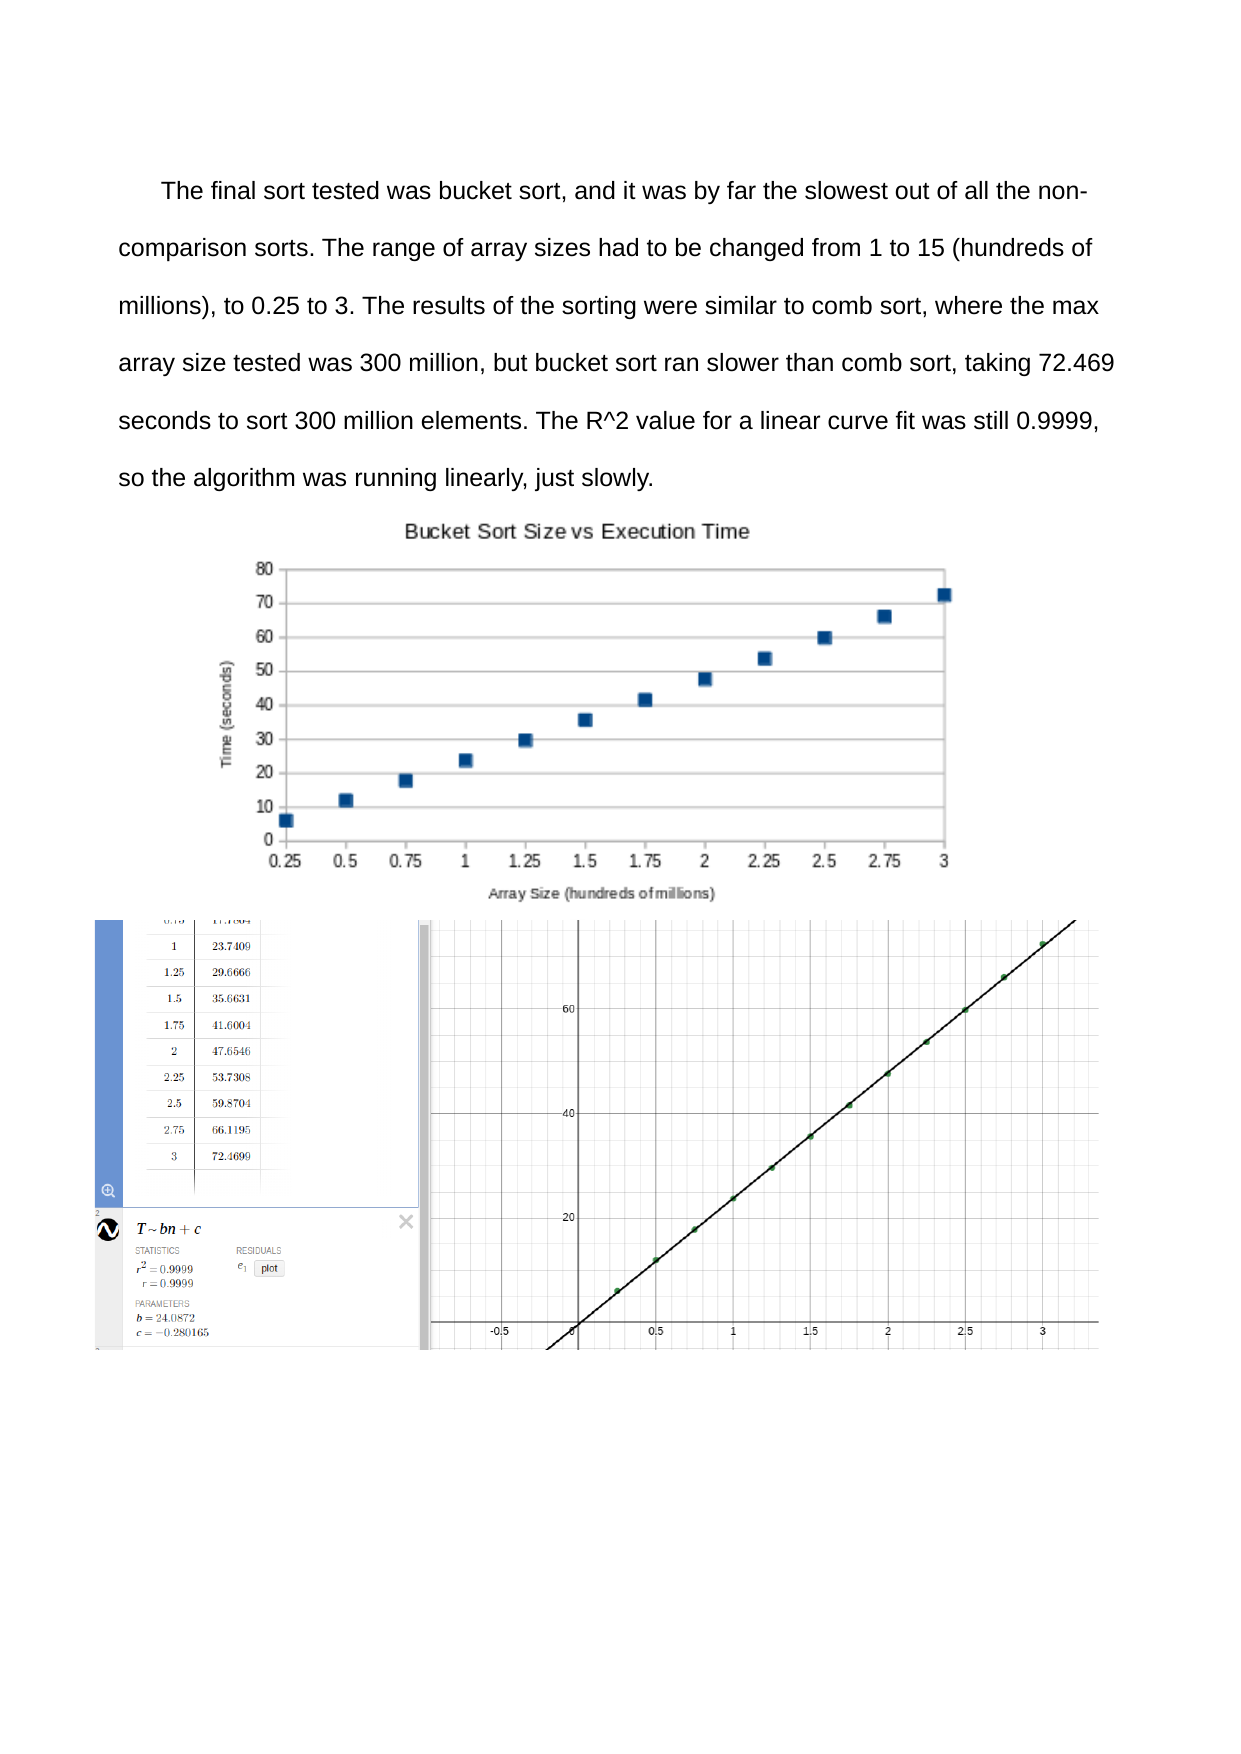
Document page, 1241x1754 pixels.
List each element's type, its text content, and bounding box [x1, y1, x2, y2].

text The final sort tested was bucket sort, and it was by far the slowest out of all the non-comparison sorts. The range of array sizes had to be changed from 1 to 15 (hundreds of millions), to 0.25 to 3. The results of the sorting were similar to comb sort, where the max array size tested was 300 million, but bucket sort ran slower than comb sort, taking 72.469 seconds to sort 300 million elements. The R^2 value for a linear curve fit was still 0.9999, so the algorithm was running linearly, just slowly. [118, 176, 1122, 492]
picture [94, 506, 1099, 1350]
